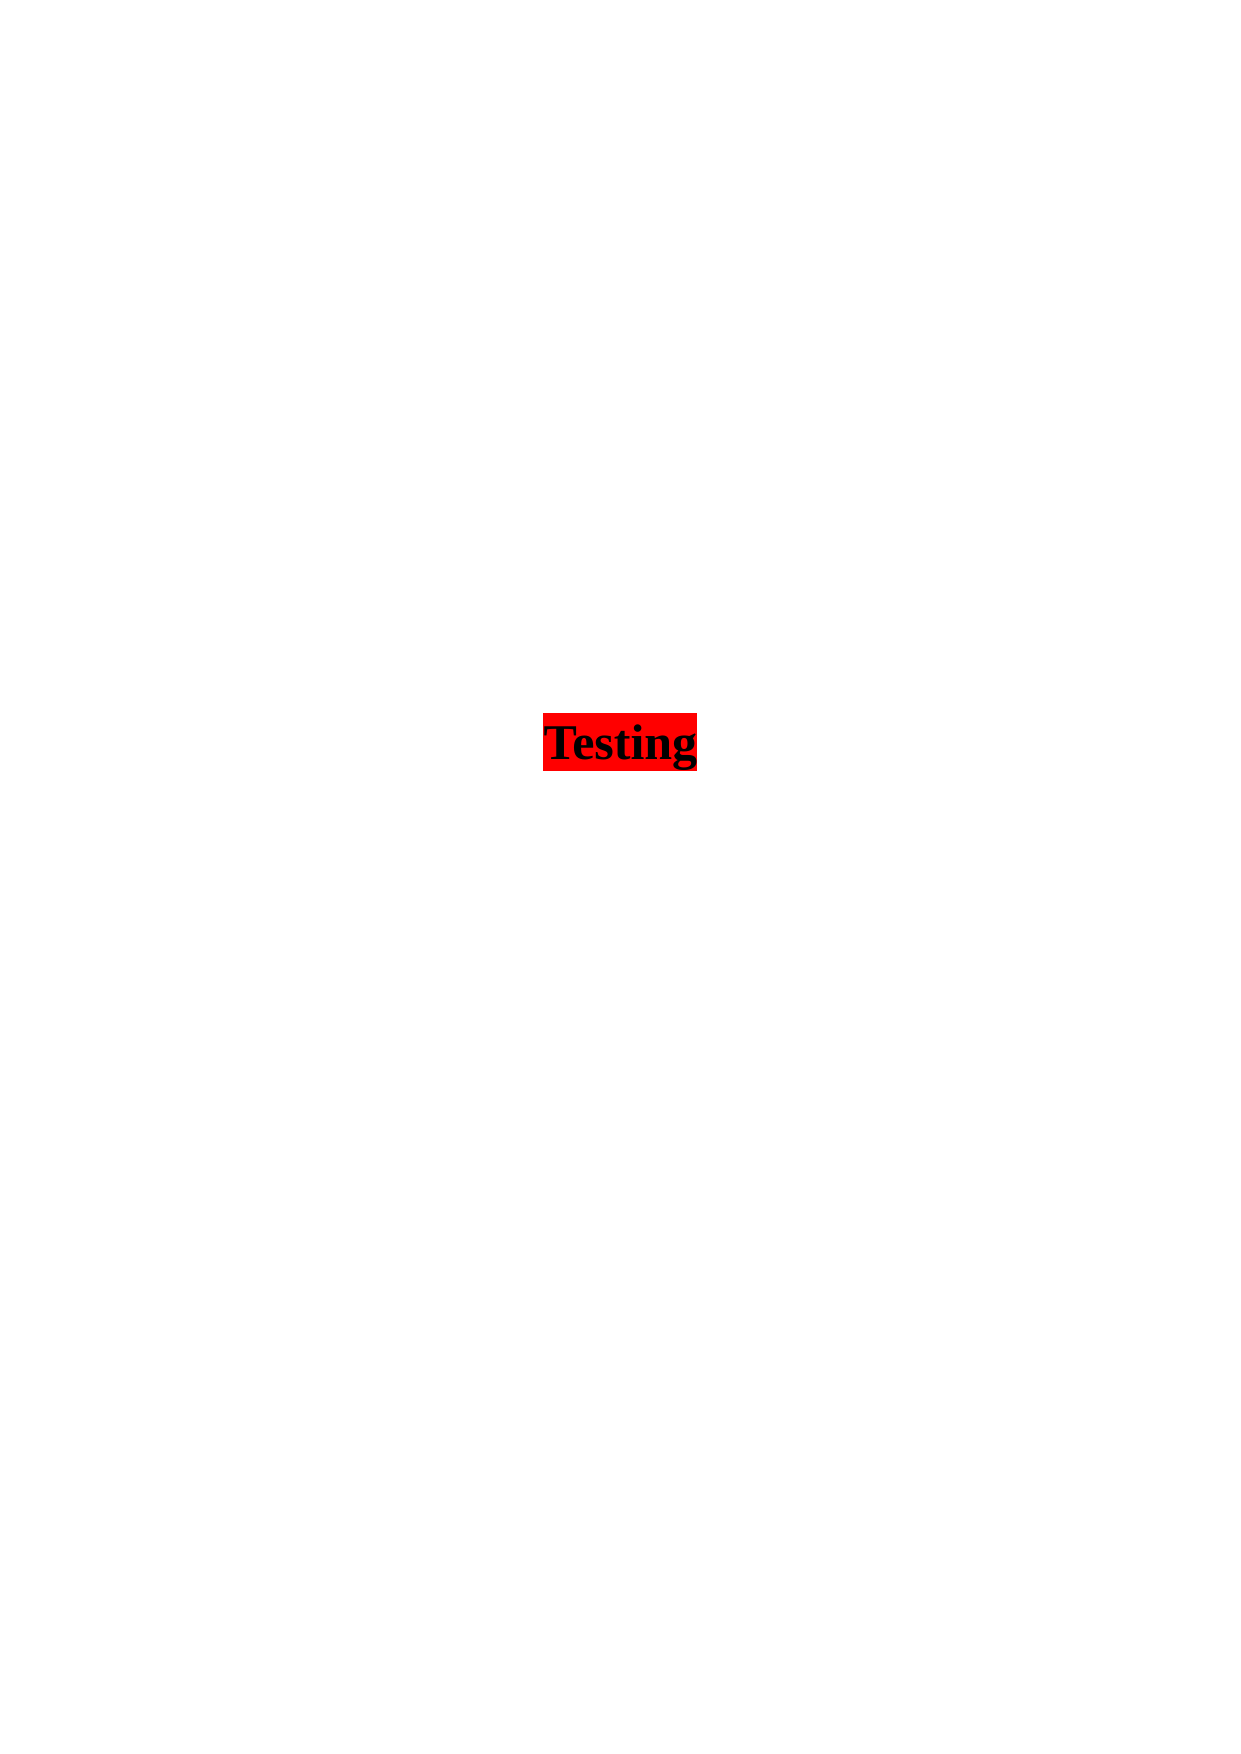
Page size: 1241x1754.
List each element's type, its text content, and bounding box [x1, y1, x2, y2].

subtitle Testing [118, 713, 1122, 771]
